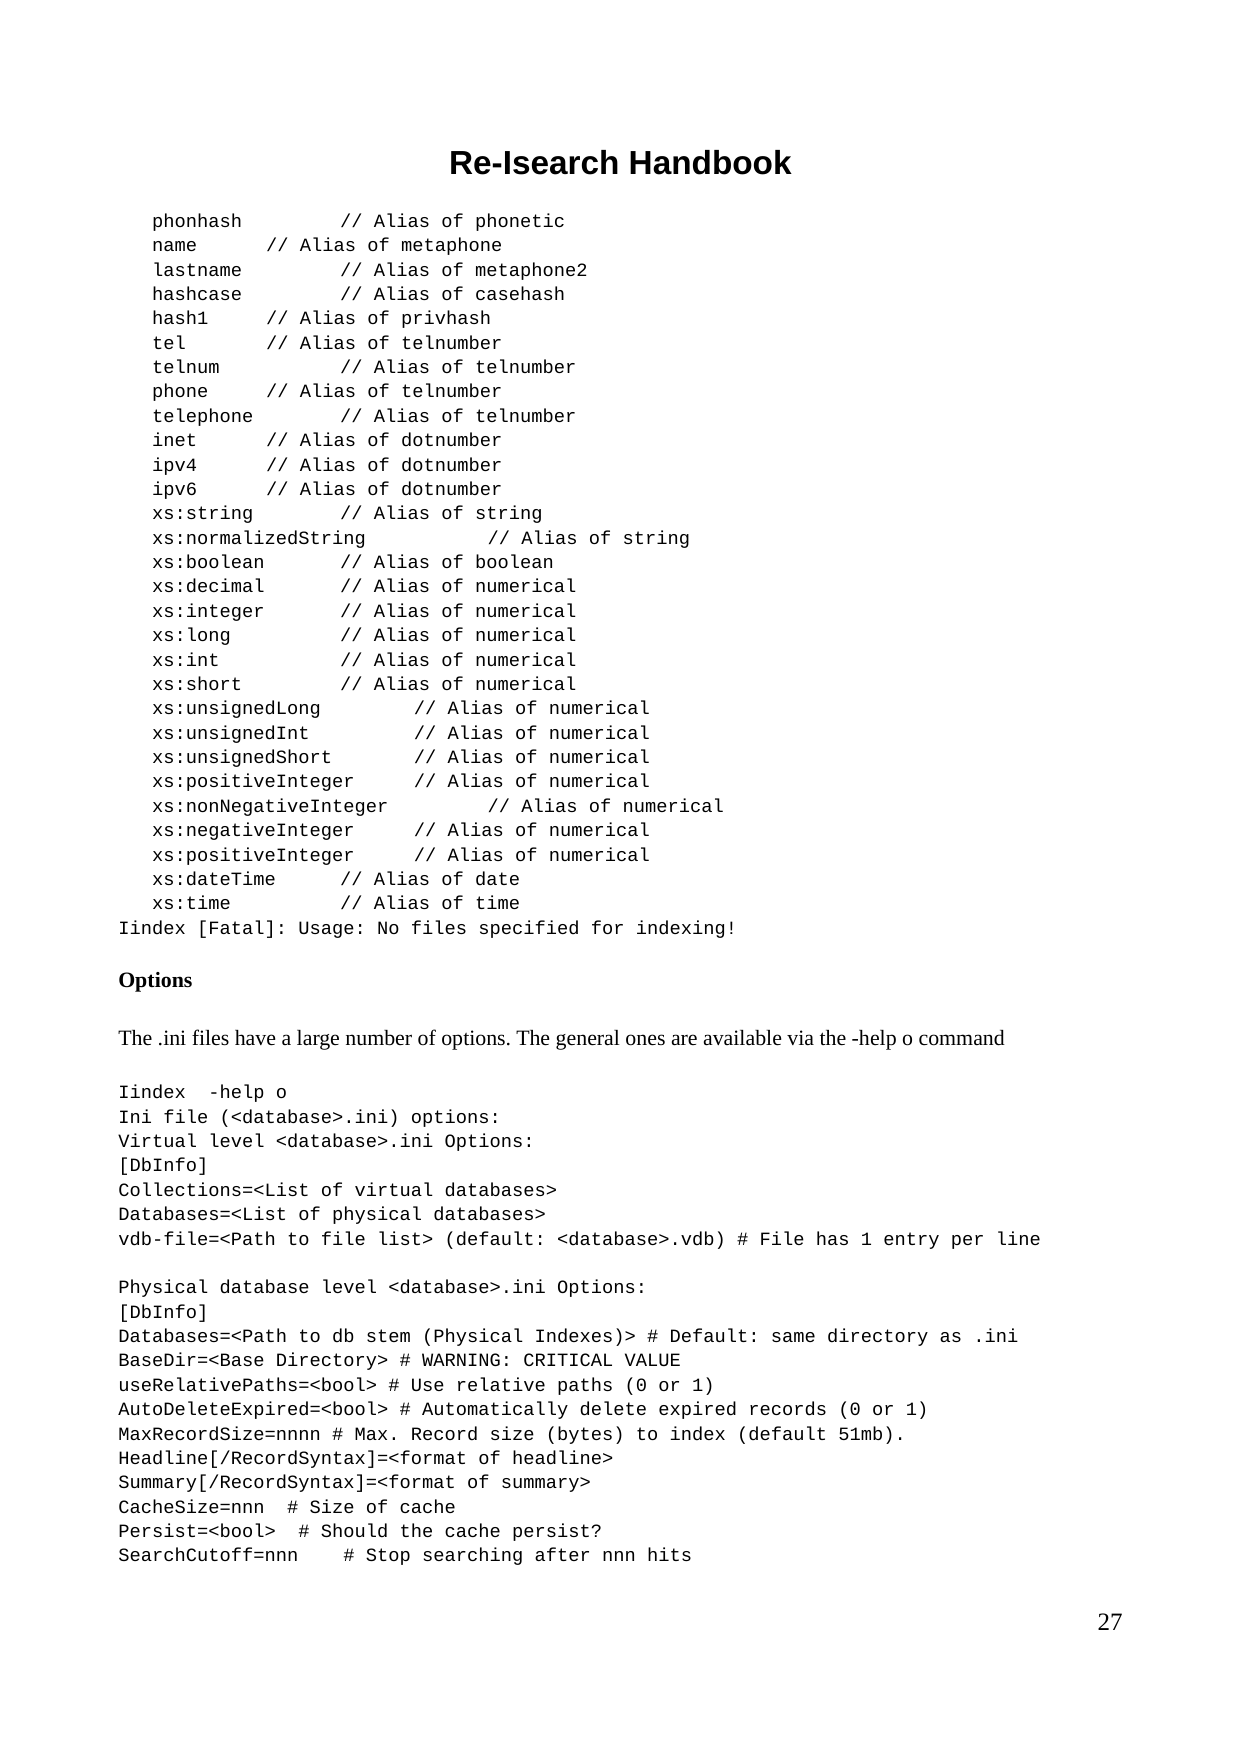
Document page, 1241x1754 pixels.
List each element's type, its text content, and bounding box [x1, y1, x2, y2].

text lastname // Alias of metaphone2 [118, 260, 1122, 282]
text [DbInfo] [118, 1156, 1122, 1177]
text ipv4 // Alias of dotnumber [118, 455, 1122, 477]
text xs:boolean // Alias of boolean [118, 553, 1122, 574]
text ipv6 // Alias of dotnumber [118, 480, 1122, 501]
text The .ini files have a large number of options. The general ones are available via the -help o command [118, 1025, 1122, 1050]
text Databases=<List of physical databases> [118, 1205, 1122, 1226]
text xs:time // Alias of time [118, 894, 1122, 915]
text SearchCutoff=nnn # Stop searching after nnn hits [118, 1546, 1122, 1567]
text Summary[/RecordSyntax]=<format of summary> [118, 1473, 1122, 1494]
text Ini file (<database>.ini) options: [118, 1107, 1122, 1129]
text Options [118, 967, 1122, 992]
text name // Alias of metaphone [118, 236, 1122, 257]
text Iindex [Fatal]: Usage: No files specified for indexing! [118, 918, 1122, 940]
text xs:short // Alias of numerical [118, 675, 1122, 696]
text phone // Alias of telnumber [118, 382, 1122, 403]
text xs:unsignedLong // Alias of numerical [118, 699, 1122, 720]
text xs:dateTime // Alias of date [118, 870, 1122, 891]
text Iindex -help o [118, 1083, 1122, 1104]
text hash1 // Alias of privhash [118, 309, 1122, 330]
text phonhash // Alias of phonetic [118, 212, 1122, 233]
text vdb-file=<Path to file list> (default: <database>.vdb) # File has 1 entry per line [118, 1229, 1122, 1251]
text Physical database level <database>.ini Options: [118, 1278, 1122, 1299]
text Virtual level <database>.ini Options: [118, 1132, 1122, 1153]
text MaxRecordSize=nnnn # Max. Record size (bytes) to index (default 51mb). [118, 1424, 1122, 1446]
text useRelativePaths=<bool> # Use relative paths (0 or 1) [118, 1376, 1122, 1397]
text xs:int // Alias of numerical [118, 650, 1122, 672]
text CacheSize=nnn # Size of cache [118, 1497, 1122, 1519]
text xs:negativeInteger // Alias of numerical [118, 821, 1122, 842]
text [DbInfo] [118, 1302, 1122, 1324]
text hashcase // Alias of casehash [118, 285, 1122, 306]
text xs:decimal // Alias of numerical [118, 577, 1122, 598]
text BaseDir=<Base Directory> # WARNING: CRITICAL VALUE [118, 1351, 1122, 1372]
text xs:integer // Alias of numerical [118, 602, 1122, 623]
text xs:positiveInteger // Alias of numerical [118, 845, 1122, 867]
text xs:string // Alias of string [118, 504, 1122, 525]
text tel // Alias of telnumber [118, 333, 1122, 355]
text xs:nonNegativeInteger // Alias of numerical [118, 797, 1122, 818]
text Headline[/RecordSyntax]=<format of headline> [118, 1449, 1122, 1470]
text xs:positiveInteger // Alias of numerical [118, 772, 1122, 793]
text telnum // Alias of telnumber [118, 358, 1122, 379]
text AutoDeleteExpired=<bool> # Automatically delete expired records (0 or 1) [118, 1400, 1122, 1421]
text xs:long // Alias of numerical [118, 626, 1122, 647]
text xs:unsignedInt // Alias of numerical [118, 723, 1122, 745]
text Collections=<List of virtual databases> [118, 1181, 1122, 1202]
text inet // Alias of dotnumber [118, 431, 1122, 452]
text telephone // Alias of telnumber [118, 407, 1122, 428]
text xs:unsignedShort // Alias of numerical [118, 748, 1122, 769]
text Persist=<bool> # Should the cache persist? [118, 1522, 1122, 1543]
text Databases=<Path to db stem (Physical Indexes)> # Default: same directory as .ini [118, 1327, 1122, 1348]
text xs:normalizedString // Alias of string [118, 528, 1122, 550]
